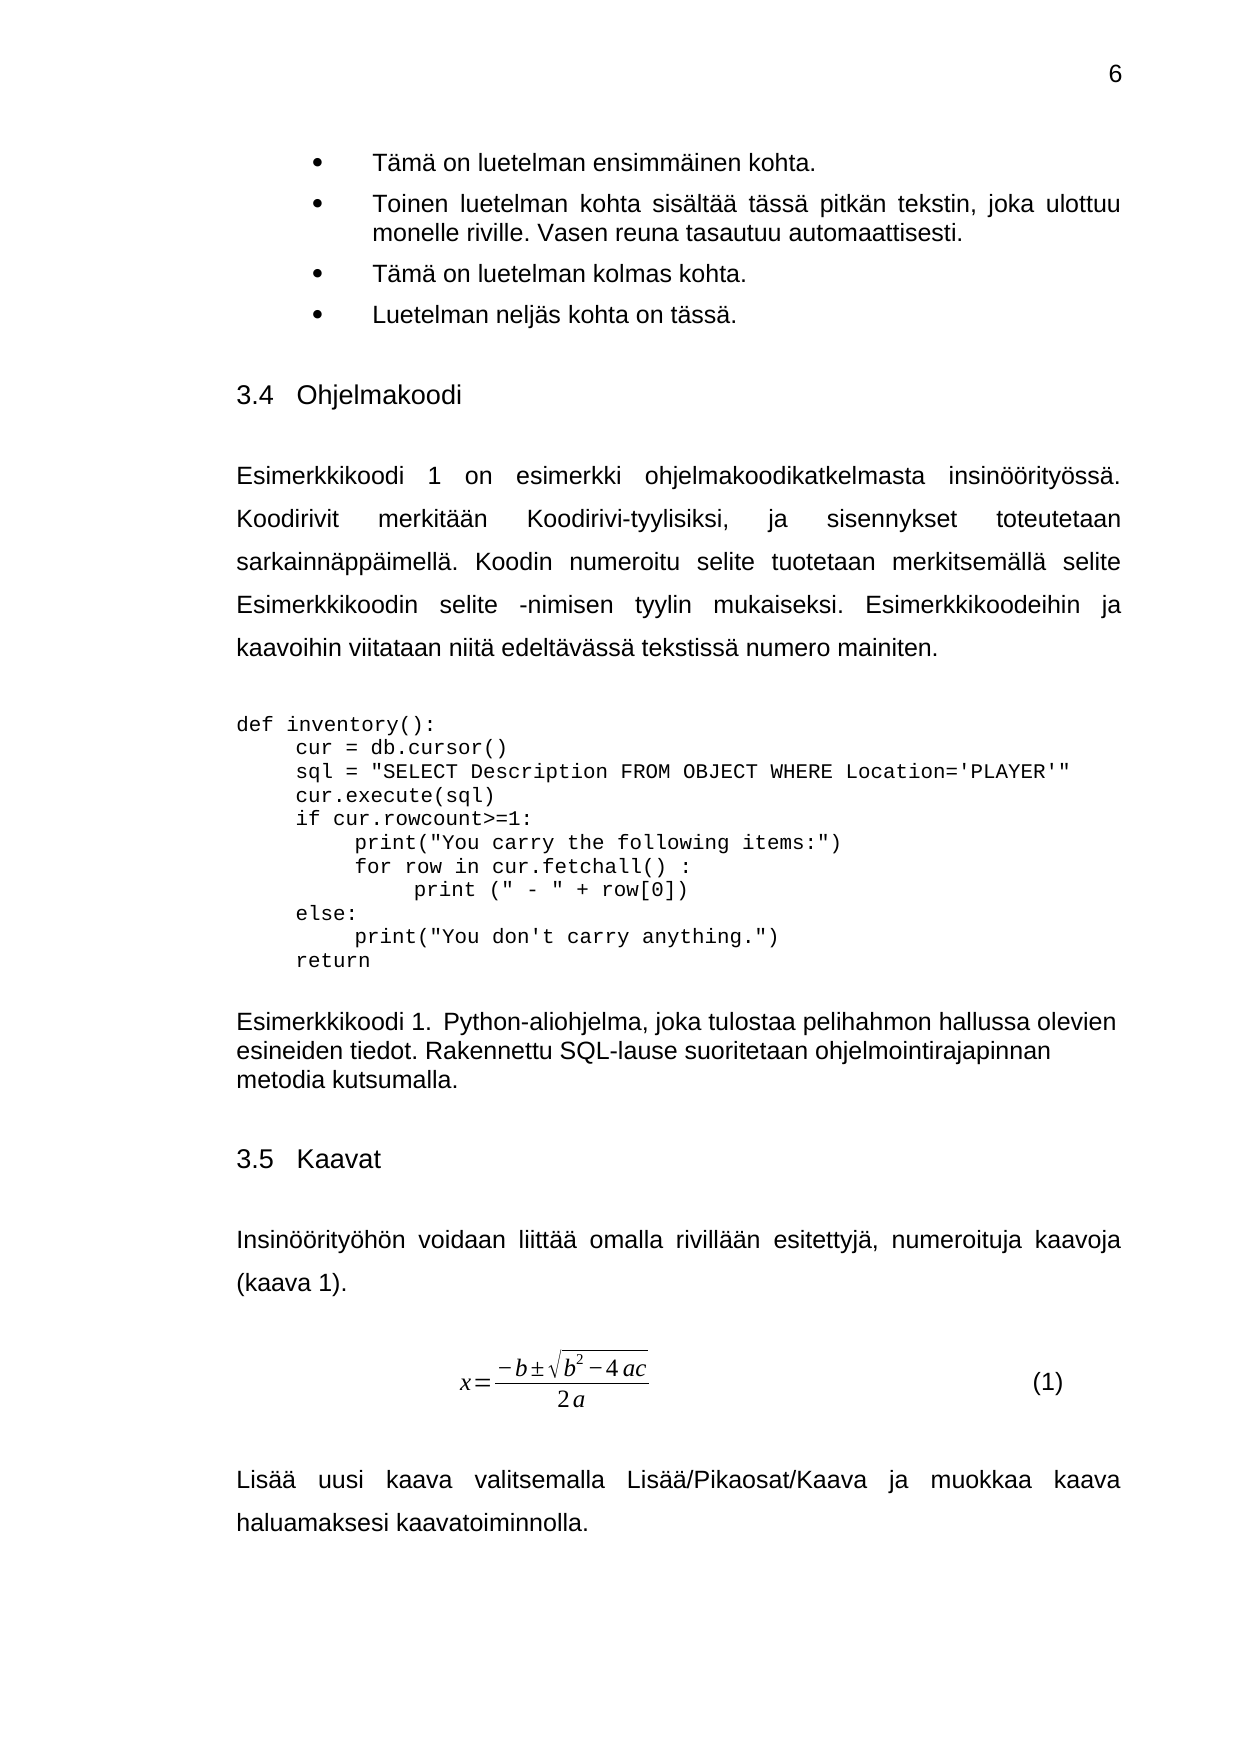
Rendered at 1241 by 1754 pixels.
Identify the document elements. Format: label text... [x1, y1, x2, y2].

text for row in cur.fetchall() : [236, 856, 1122, 879]
text print (" - " + row[0]) [236, 879, 1122, 903]
text print("You don't carry anything.") [236, 927, 1122, 950]
list Python-aliohjelma, joka tulostaa pelihahmon hallussa olevien esineiden tiedot. Rakennettu SQL-lause suoritetaan ohjelmointirajapinnan metodia kutsumalla. [236, 1007, 1122, 1093]
text Esimerkkikoodi 1 on esimerkki ohjelmakoodikatkelmasta insinöörityössä. Koodirivit merkitään Koodirivi-tyylisiksi, ja sisennykset toteutetaan sarkainnäppäimellä. Koodin numeroitu selite tuotetaan merkitsemällä selite Esimerkkikoodin selite -nimisen tyylin mukaiseksi. Esimerkkikoodeihin ja kaavoihin viitataan niitä edeltävässä tekstissä numero mainiten. [236, 461, 1122, 662]
text Insinöörityöhön voidaan liittää omalla rivillään esitettyjä, numeroituja kaavoja (kaava 1). [236, 1225, 1122, 1297]
text cur.execute(sql) [236, 785, 1122, 808]
text Lisää uusi kaava valitsemalla Lisää/Pikaosat/Kaava ja muokkaa kaava haluamaksesi kaavatoiminnolla. [236, 1465, 1122, 1537]
text (1) [236, 1348, 1122, 1413]
text cur = db.cursor() [236, 737, 1122, 761]
text sql = "SELECT Description FROM OBJECT WHERE Location='PLAYER'" [236, 761, 1122, 785]
list Tämä on luetelman ensimmäinen kohta. [313, 148, 1122, 177]
text print("You carry the following items:") [236, 832, 1122, 856]
text if cur.rowcount>=1: [236, 808, 1122, 832]
subtitle Ohjelmakoodi [236, 379, 1122, 411]
list Luetelman neljäs kohta on tässä. [313, 301, 1122, 329]
list Tämä on luetelman kolmas kohta. [313, 259, 1122, 288]
text else: [236, 903, 1122, 927]
list Toinen luetelman kohta sisältää tässä pitkän tekstin, joka ulottuu monelle riville. Vasen reuna tasautuu automaattisesti. [313, 189, 1122, 247]
text return [236, 950, 1122, 974]
subtitle Kaavat [236, 1143, 1122, 1175]
text def inventory(): [236, 714, 1122, 737]
